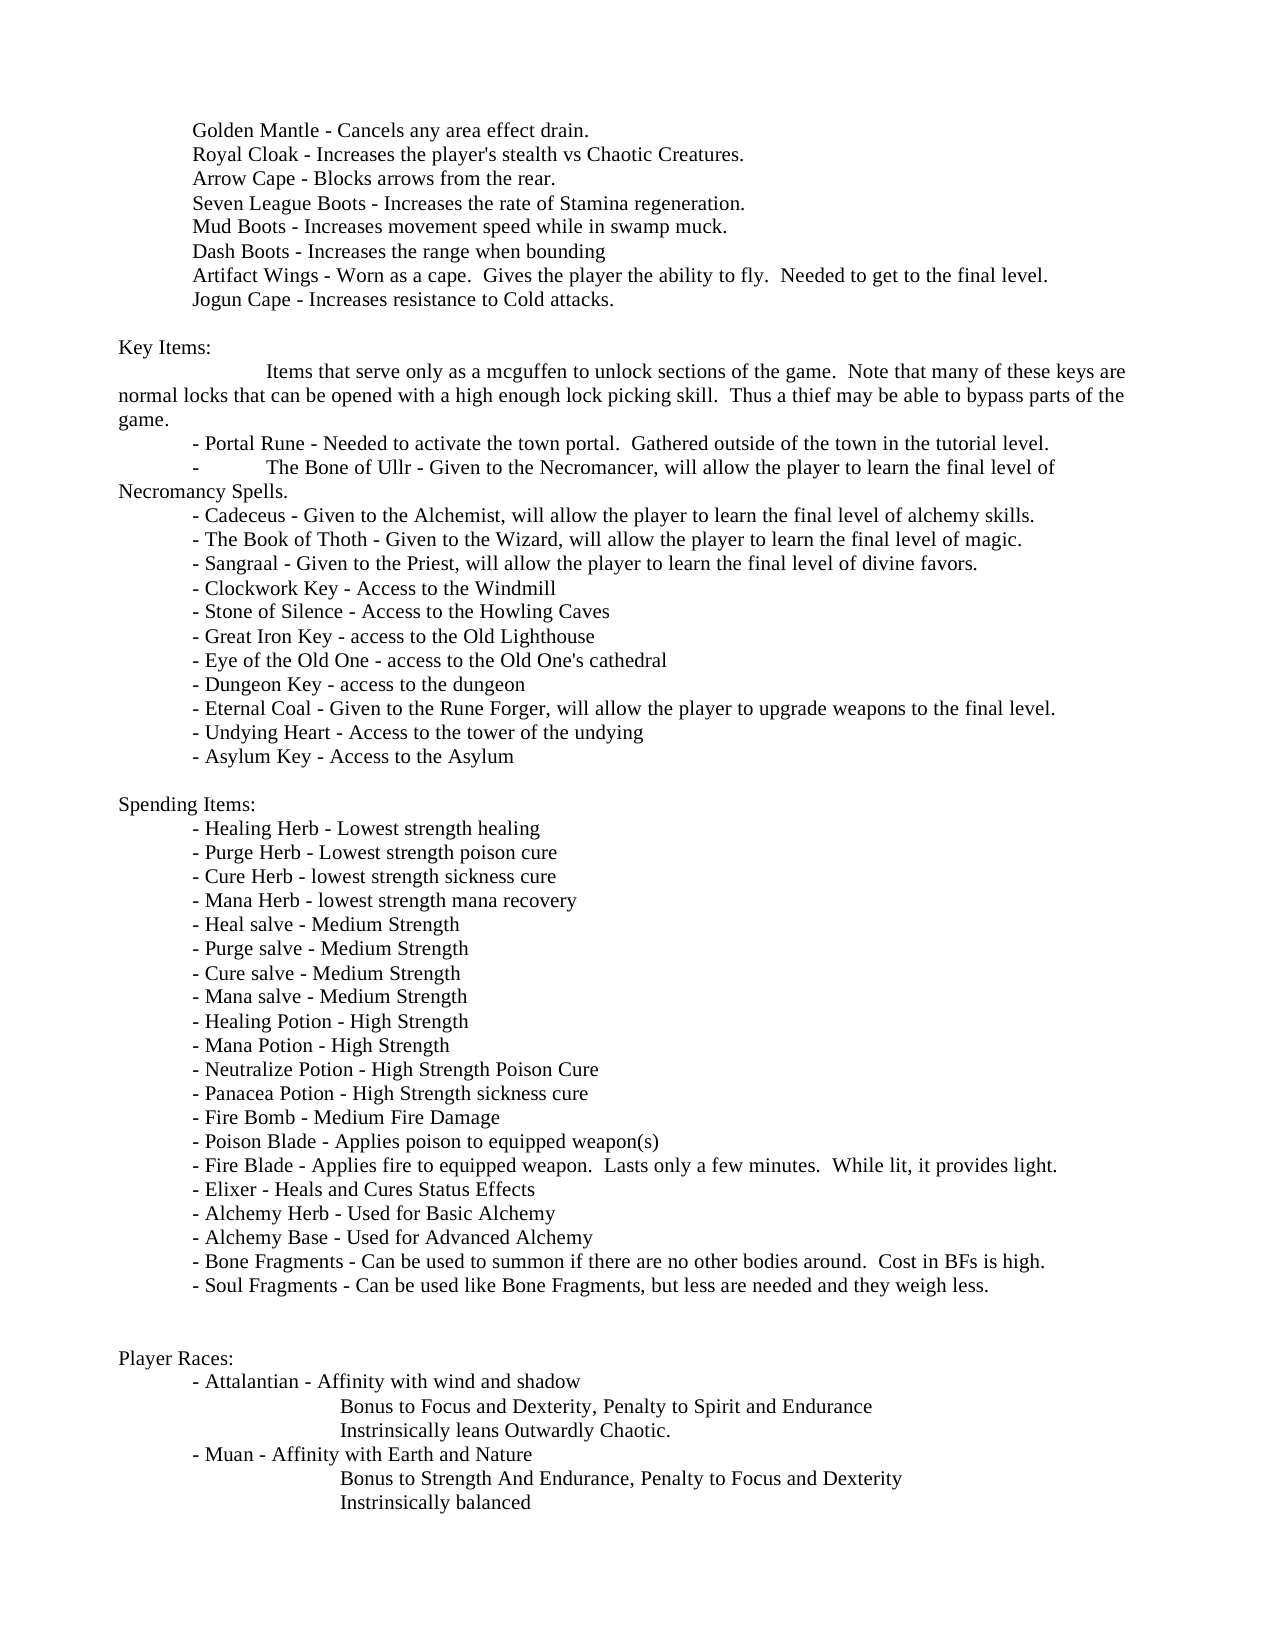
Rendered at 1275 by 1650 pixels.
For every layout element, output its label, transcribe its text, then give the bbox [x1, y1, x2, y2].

text Mud Boots - Increases movement speed while in swamp muck. [118, 214, 1157, 238]
text - Stone of Silence - Access to the Howling Caves [118, 599, 1157, 623]
text - Panacea Potion - High Strength sickness cure [118, 1081, 1157, 1105]
text Dash Boots - Increases the range when bounding [118, 238, 1157, 262]
text - Attalantian - Affinity with wind and shadow [118, 1369, 1157, 1393]
text - Mana Potion - High Strength [118, 1032, 1157, 1057]
text Bonus to Focus and Dexterity, Penalty to Spirit and Endurance [118, 1393, 1157, 1417]
text Artifact Wings - Worn as a cape. Gives the player the ability to fly. Needed to get to the final level. [118, 262, 1157, 287]
text - Mana salve - Medium Strength [118, 984, 1157, 1008]
text Key Items: [118, 335, 1157, 359]
text Golden Mantle - Cancels any area effect drain. [118, 118, 1157, 142]
text - Alchemy Herb - Used for Basic Alchemy [118, 1201, 1157, 1225]
text - Sangraal - Given to the Priest, will allow the player to learn the final level of divine favors. [118, 551, 1157, 575]
text - Poison Blade - Applies poison to equipped weapon(s) [118, 1129, 1157, 1153]
text Instrinsically balanced [118, 1490, 1157, 1514]
text - Clockwork Key - Access to the Windmill [118, 575, 1157, 599]
text - Cure salve - Medium Strength [118, 960, 1157, 984]
text - Fire Bomb - Medium Fire Damage [118, 1105, 1157, 1129]
text Spending Items: [118, 792, 1157, 816]
text Royal Cloak - Increases the player's stealth vs Chaotic Creatures. [118, 142, 1157, 166]
text Seven League Boots - Increases the rate of Stamina regeneration. [118, 190, 1157, 214]
text - Purge Herb - Lowest strength poison cure [118, 840, 1157, 864]
text Items that serve only as a mcguffen to unlock sections of the game. Note that many of these keys are normal locks that can be opened with a high enough lock picking skill. Thus a thief may be able to bypass parts of the game. [118, 359, 1157, 431]
text Jogun Cape - Increases resistance to Cold attacks. [118, 287, 1157, 311]
text - The Book of Thoth - Given to the Wizard, will allow the player to learn the final level of magic. [118, 527, 1157, 551]
text - Portal Rune - Needed to activate the town portal. Gathered outside of the town in the tutorial level. [118, 431, 1157, 455]
text - Elixer - Heals and Cures Status Effects [118, 1177, 1157, 1201]
text Arrow Cape - Blocks arrows from the rear. [118, 166, 1157, 190]
text Bonus to Strength And Endurance, Penalty to Focus and Dexterity [118, 1466, 1157, 1490]
text - Cure Herb - lowest strength sickness cure [118, 864, 1157, 888]
text - Bone Fragments - Can be used to summon if there are no other bodies around. Cost in BFs is high. [118, 1249, 1157, 1273]
text Player Races: [118, 1345, 1157, 1369]
text - Dungeon Key - access to the dungeon [118, 672, 1157, 696]
text - Cadeceus - Given to the Alchemist, will allow the player to learn the final level of alchemy skills. [118, 503, 1157, 527]
text - Fire Blade - Applies fire to equipped weapon. Lasts only a few minutes. While lit, it provides light. [118, 1153, 1157, 1177]
text - The Bone of Ullr - Given to the Necromancer, will allow the player to learn the final level of Necromancy Spells. [118, 455, 1157, 503]
text - Alchemy Base - Used for Advanced Alchemy [118, 1225, 1157, 1249]
text - Eternal Coal - Given to the Rune Forger, will allow the player to upgrade weapons to the final level. [118, 696, 1157, 720]
text - Undying Heart - Access to the tower of the undying [118, 720, 1157, 744]
text - Asylum Key - Access to the Asylum [118, 744, 1157, 768]
text Instrinsically leans Outwardly Chaotic. [118, 1417, 1157, 1442]
text - Neutralize Potion - High Strength Poison Cure [118, 1057, 1157, 1081]
text - Soul Fragments - Can be used like Bone Fragments, but less are needed and they weigh less. [118, 1273, 1157, 1297]
text - Great Iron Key - access to the Old Lighthouse [118, 623, 1157, 647]
text - Purge salve - Medium Strength [118, 936, 1157, 960]
text - Healing Herb - Lowest strength healing [118, 816, 1157, 840]
text - Eye of the Old One - access to the Old One's cathedral [118, 647, 1157, 672]
text - Mana Herb - lowest strength mana recovery [118, 888, 1157, 912]
text - Healing Potion - High Strength [118, 1008, 1157, 1032]
text - Muan - Affinity with Earth and Nature [118, 1442, 1157, 1466]
text - Heal salve - Medium Strength [118, 912, 1157, 936]
